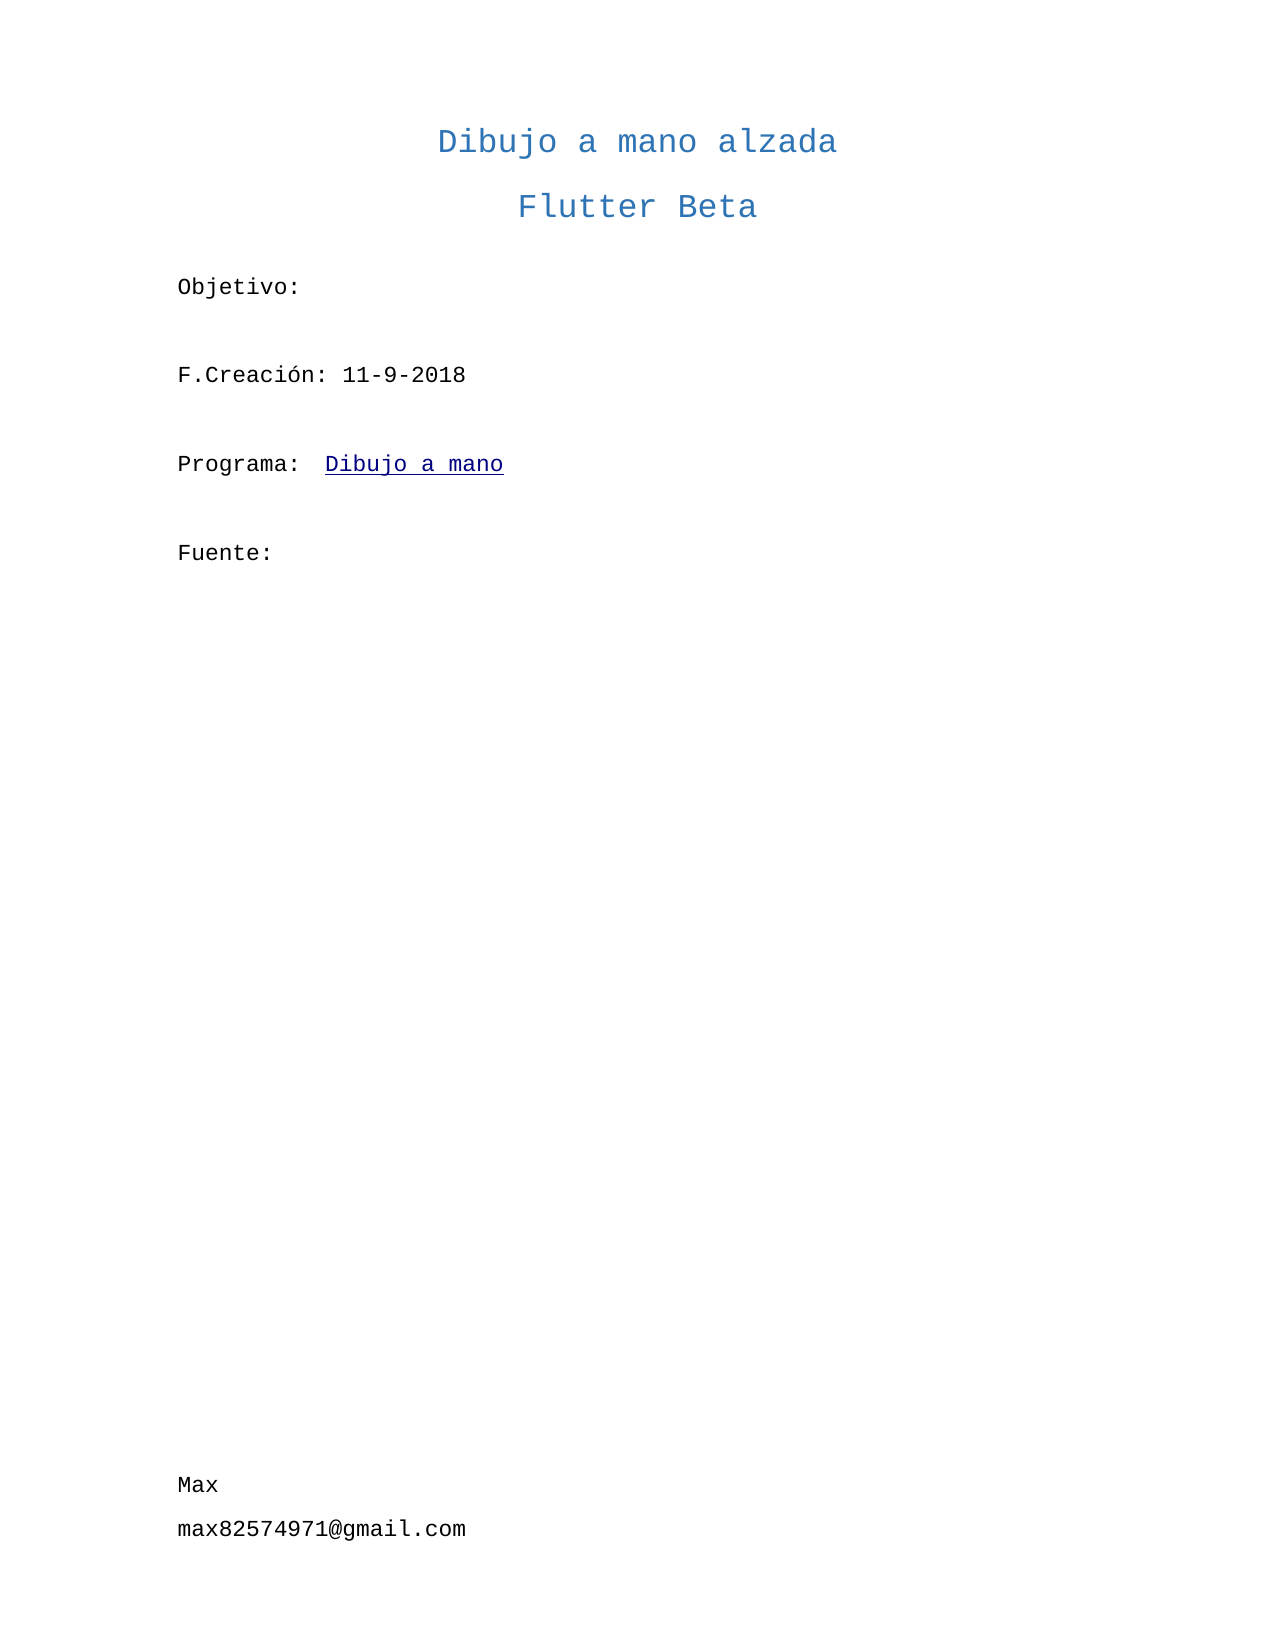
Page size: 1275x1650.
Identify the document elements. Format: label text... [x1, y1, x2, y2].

text F.Creación: 11-9-2018 [177, 364, 1098, 390]
text Max [177, 1473, 1098, 1499]
subtitle Flutter Beta [177, 190, 1098, 228]
text Fuente: [177, 541, 1098, 567]
text max82574971@gmail.com [177, 1517, 1098, 1543]
text Programa: Dibujo a mano [177, 452, 1098, 478]
subtitle Dibujo a mano alzada [177, 125, 1098, 163]
text Objetivo: [177, 275, 1098, 301]
